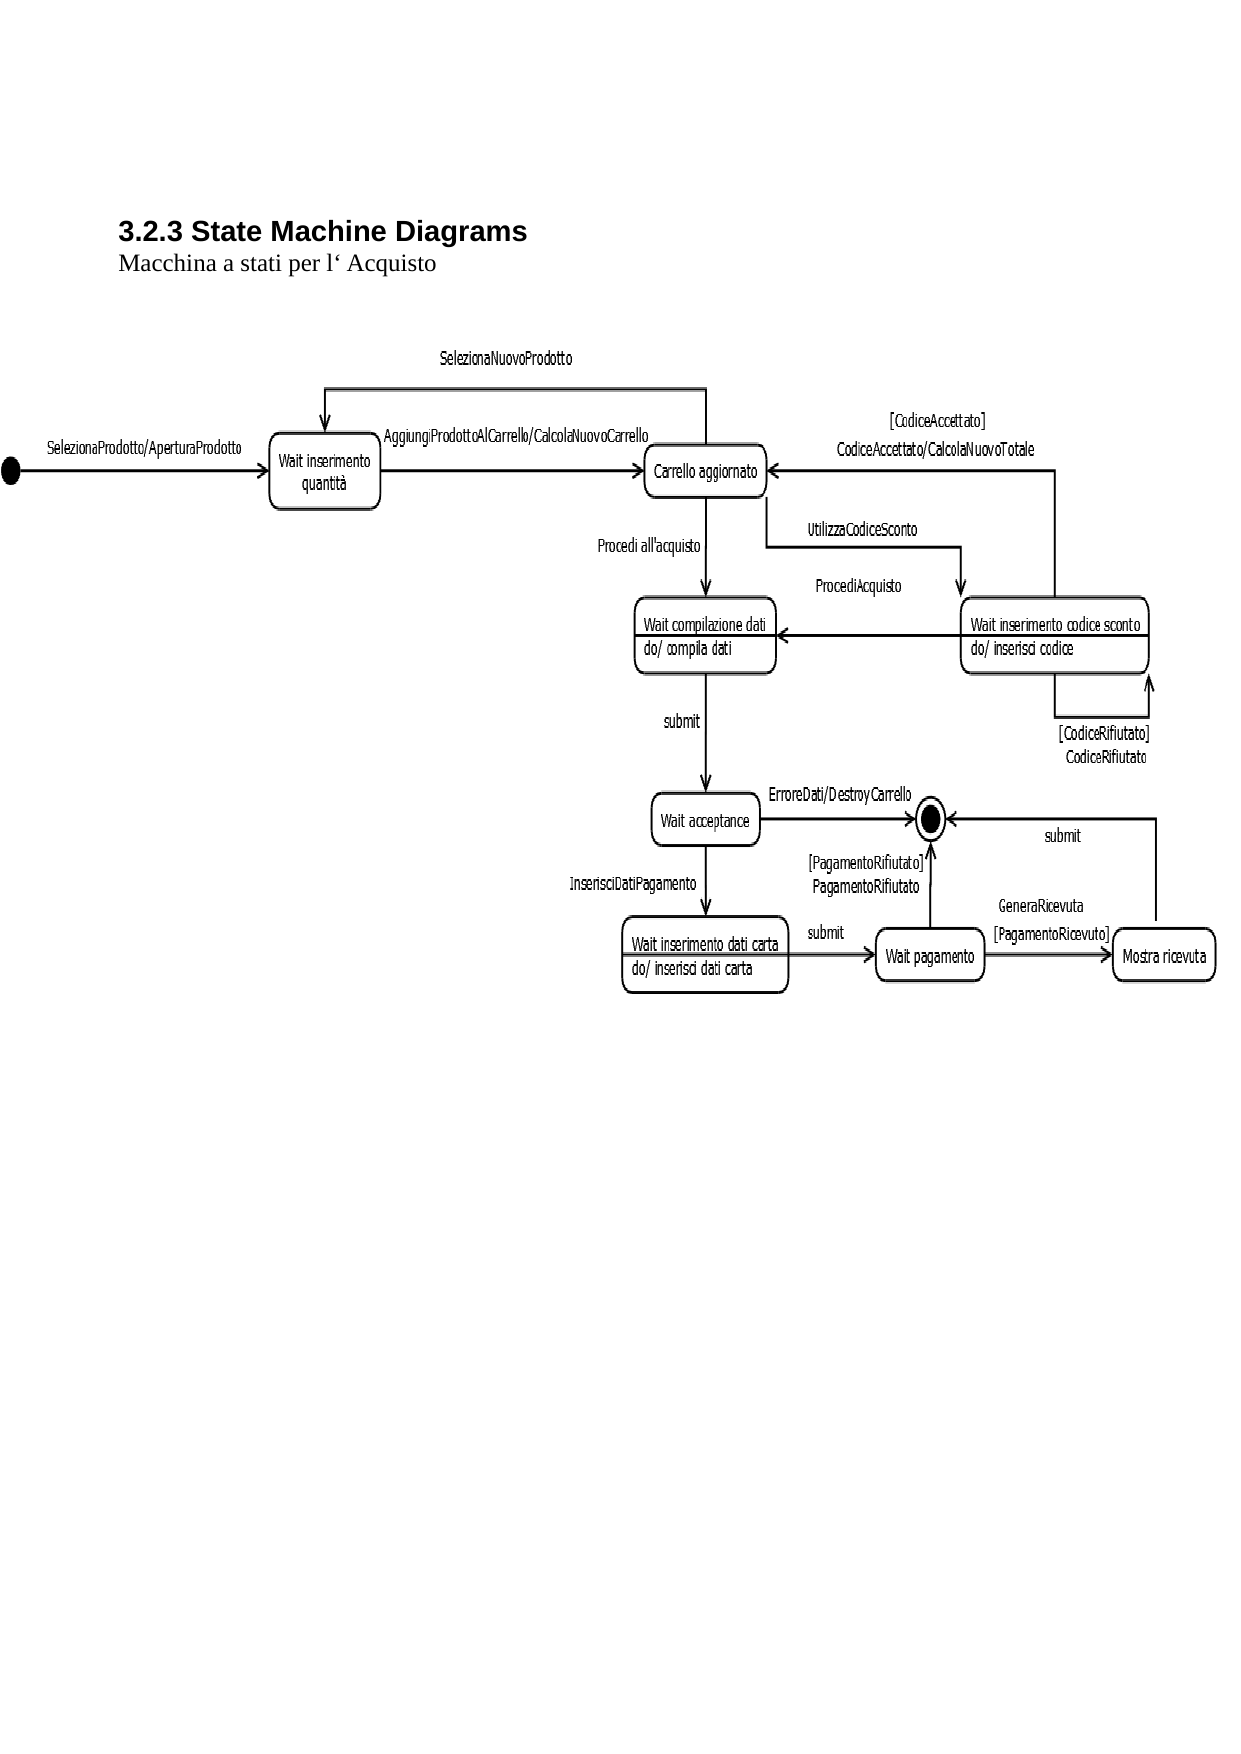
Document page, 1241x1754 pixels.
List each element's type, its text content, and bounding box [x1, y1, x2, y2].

text Macchina a stati per l‘ Acquisto [118, 248, 1122, 277]
subtitle 3.2.3 State Machine Diagrams [118, 214, 1122, 248]
